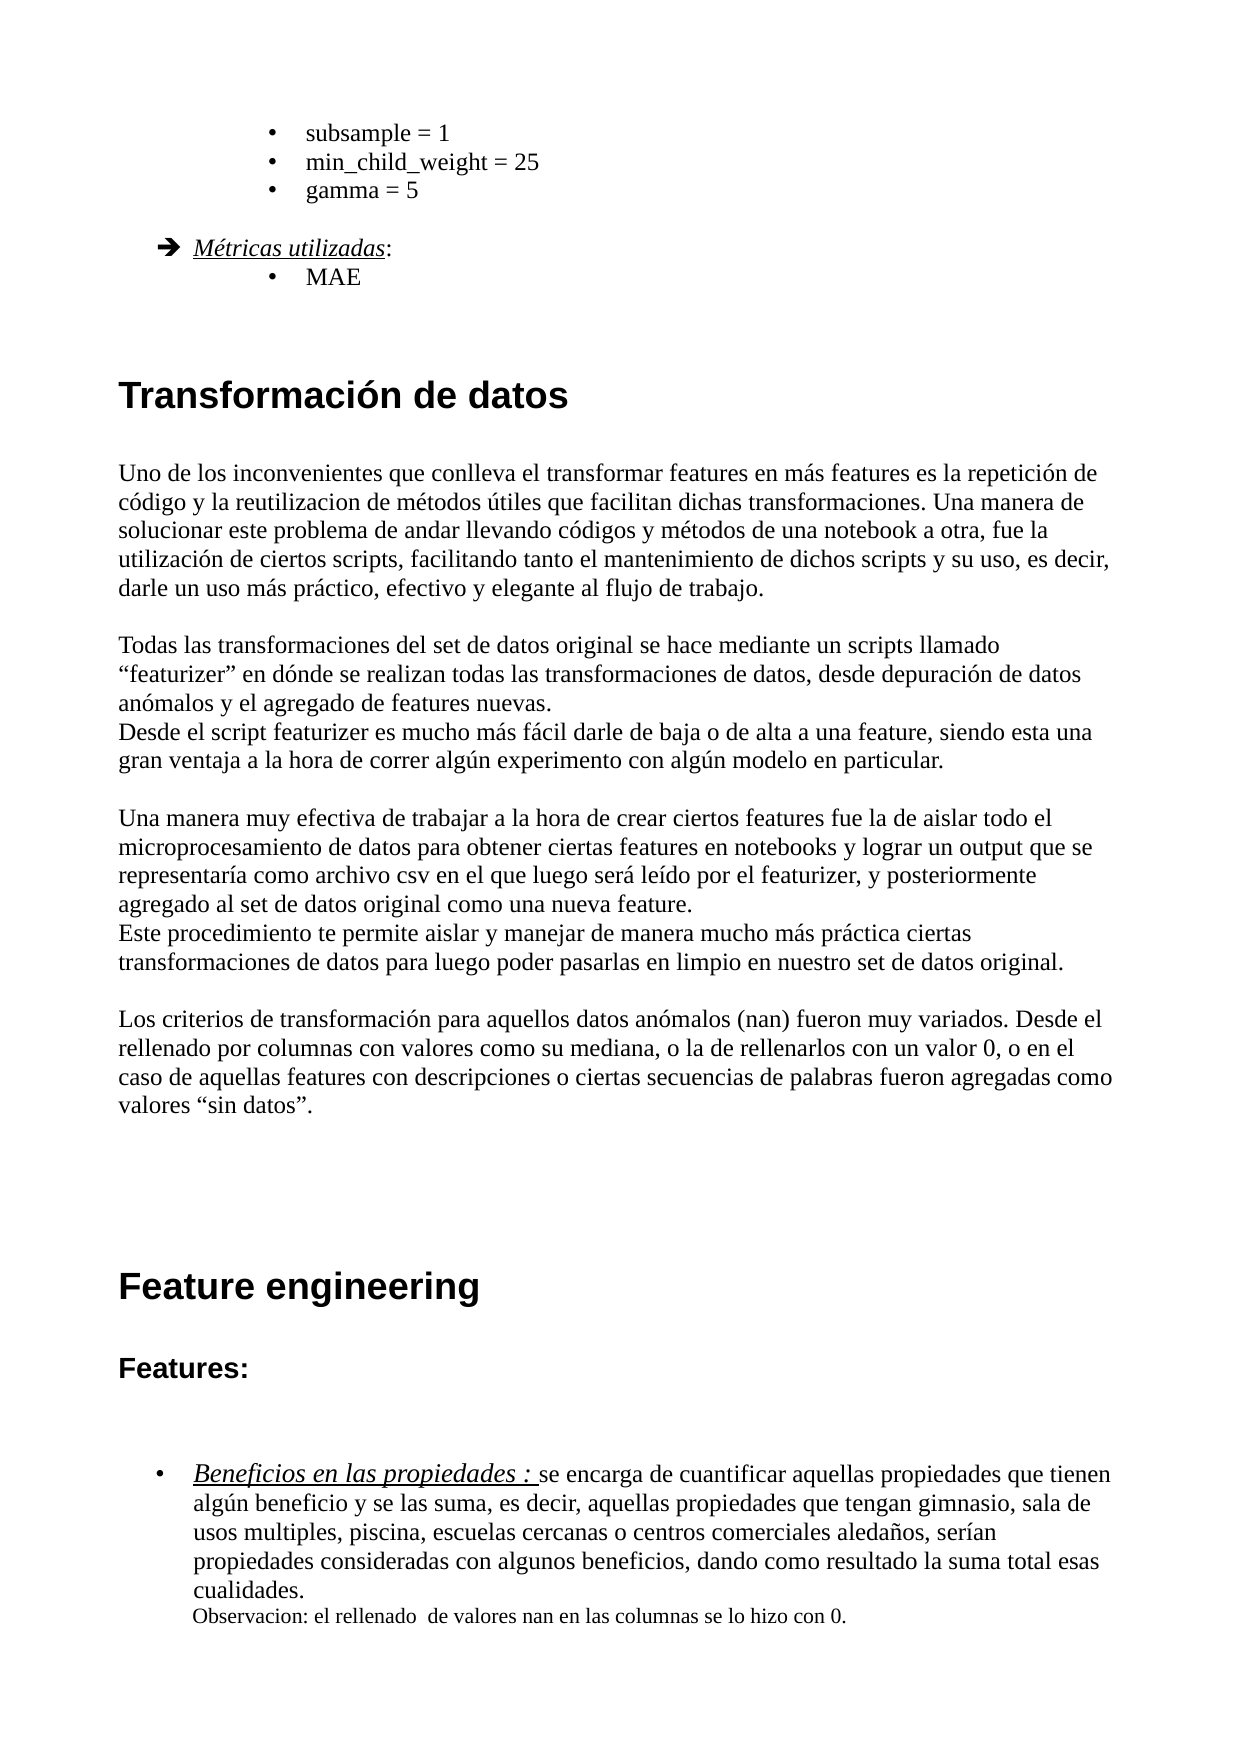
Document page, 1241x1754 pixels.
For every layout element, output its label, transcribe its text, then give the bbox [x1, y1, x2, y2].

list min_child_weight = 25 [268, 147, 1122, 176]
list Métricas utilizadas: [156, 233, 1122, 262]
text Features: [118, 1351, 1122, 1385]
text Uno de los inconvenientes que conlleva el transformar features en más features es la repetición de código y la reutilizacion de métodos útiles que facilitan dichas transformaciones. Una manera de solucionar este problema de andar llevando códigos y métodos de una notebook a otra, fue la utilización de ciertos scripts, facilitando tanto el mantenimiento de dichos scripts y su uso, es decir, darle un uso más práctico, efectivo y elegante al flujo de trabajo. [118, 458, 1122, 602]
text Desde el script featurizer es mucho más fácil darle de baja o de alta a una feature, siendo esta una gran ventaja a la hora de correr algún experimento con algún modelo en particular. [118, 717, 1122, 774]
text Los criterios de transformación para aquellos datos anómalos (nan) fueron muy variados. Desde el rellenado por columnas con valores como su mediana, o la de rellenarlos con un valor 0, o en el caso de aquellas features con descripciones o ciertas secuencias de palabras fueron agregadas como valores “sin datos”. [118, 1004, 1122, 1119]
text Todas las transformaciones del set de datos original se hace mediante un scripts llamado “featurizer” en dónde se realizan todas las transformaciones de datos, desde depuración de datos anómalos y el agregado de features nuevas. [118, 631, 1122, 717]
text Este procedimiento te permite aislar y manejar de manera mucho más práctica ciertas transformaciones de datos para luego poder pasarlas en limpio en nuestro set de datos original. [118, 918, 1122, 976]
list subsample = 1 [268, 118, 1122, 147]
list MAE [268, 262, 1122, 291]
text Observacion: el rellenado de valores nan en las columnas se lo hizo con 0. [118, 1603, 1122, 1629]
text Feature engineering [118, 1264, 1122, 1308]
text Una manera muy efectiva de trabajar a la hora de crear ciertos features fue la de aislar todo el microprocesamiento de datos para obtener ciertas features en notebooks y lograr un output que se representaría como archivo csv en el que luego será leído por el featurizer, y posteriormente agregado al set de datos original como una nueva feature. [118, 803, 1122, 918]
list Beneficios en las propiedades : se encarga de cuantificar aquellas propiedades que tienen algún beneficio y se las suma, es decir, aquellas propiedades que tengan gimnasio, sala de usos multiples, piscina, escuelas cercanas o centros comerciales aledaños, serían propiedades consideradas con algunos beneficios, dando como resultado la suma total esas cualidades. [156, 1457, 1122, 1603]
list gamma = 5 [268, 176, 1122, 204]
subtitle Transformación de datos [118, 373, 1122, 417]
